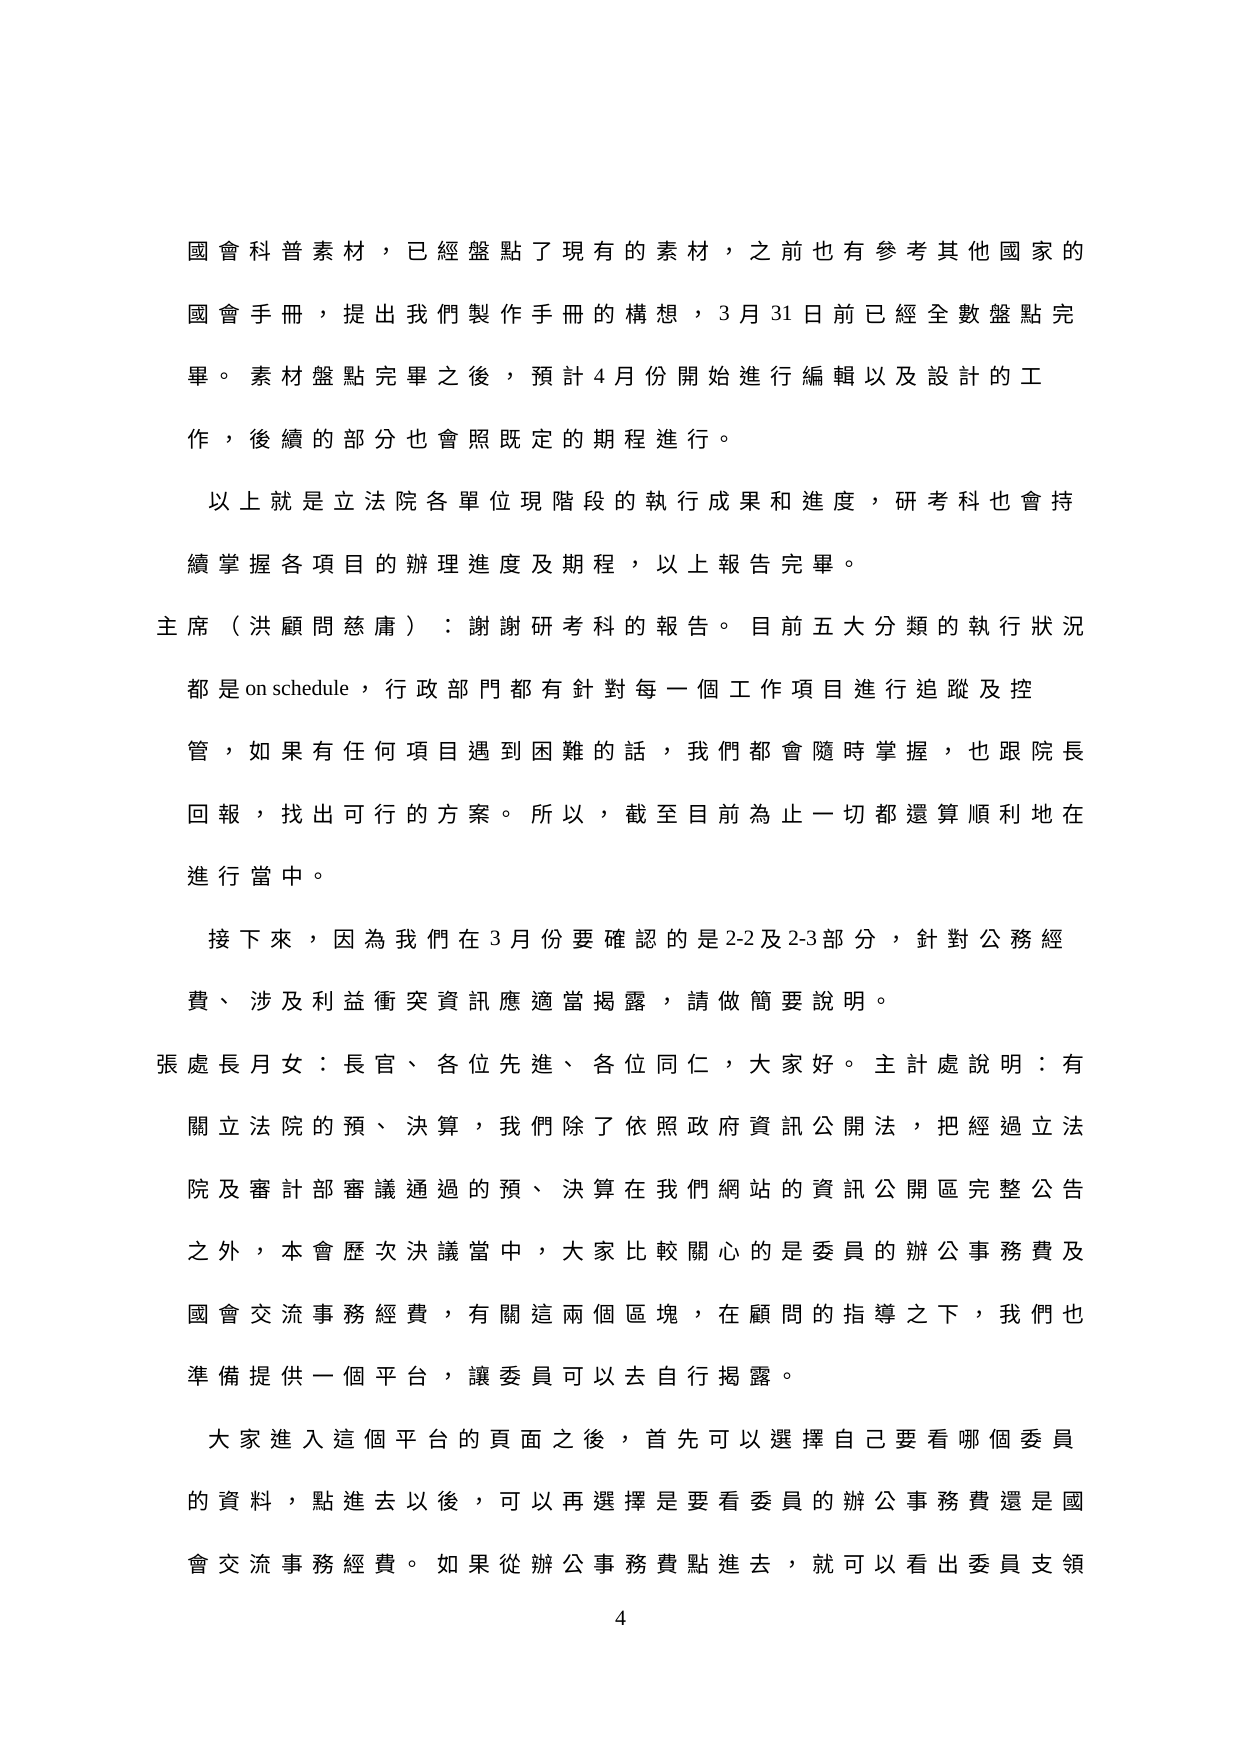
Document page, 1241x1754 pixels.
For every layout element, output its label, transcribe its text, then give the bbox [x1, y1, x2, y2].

text 大家進入這個平台的頁面之後，首先可以選擇自己要看哪個委員的資料，點進去以後，可以再選擇是要看委員的辦公事務費還是國會交流事務經費。如果從辦公事務費點進去，就可以看出委員支領 [173, 1406, 1089, 1594]
text 以上就是立法院各單位現階段的執行成果和進度，研考科也會持續掌握各項目的辦理進度及期程，以上報告完畢。 [173, 469, 1089, 594]
text 國會科普素材，已經盤點了現有的素材，之前也有參考其他國家的國會手冊，提出我們製作手冊的構想，3月31日前已經全數盤點完畢。素材盤點完畢之後，預計4月份開始進行編輯以及設計的工作，後續的部分也會照既定的期程進行。 [173, 219, 1089, 469]
text 主席（洪顧問慈庸）：謝謝研考科的報告。目前五大分類的執行狀況都是on schedule，行政部門都有針對每一個工作項目進行追蹤及控管，如果有任何項目遇到困難的話，我們都會隨時掌握，也跟院長回報，找出可行的方案。所以，截至目前為止一切都還算順利地在進行當中。 [151, 594, 1089, 906]
text 接下來，因為我們在3月份要確認的是2-2及2-3部分，針對公務經費、涉及利益衝突資訊應適當揭露，請做簡要說明。 [173, 906, 1089, 1031]
text 張處長月女：長官、各位先進、各位同仁，大家好。主計處說明：有關立法院的預、決算，我們除了依照政府資訊公開法，把經過立法院及審計部審議通過的預、決算在我們網站的資訊公開區完整公告之外，本會歷次決議當中，大家比較關心的是委員的辦公事務費及國會交流事務經費，有關這兩個區塊，在顧問的指導之下，我們也準備提供一個平台，讓委員可以去自行揭露。 [151, 1031, 1089, 1406]
